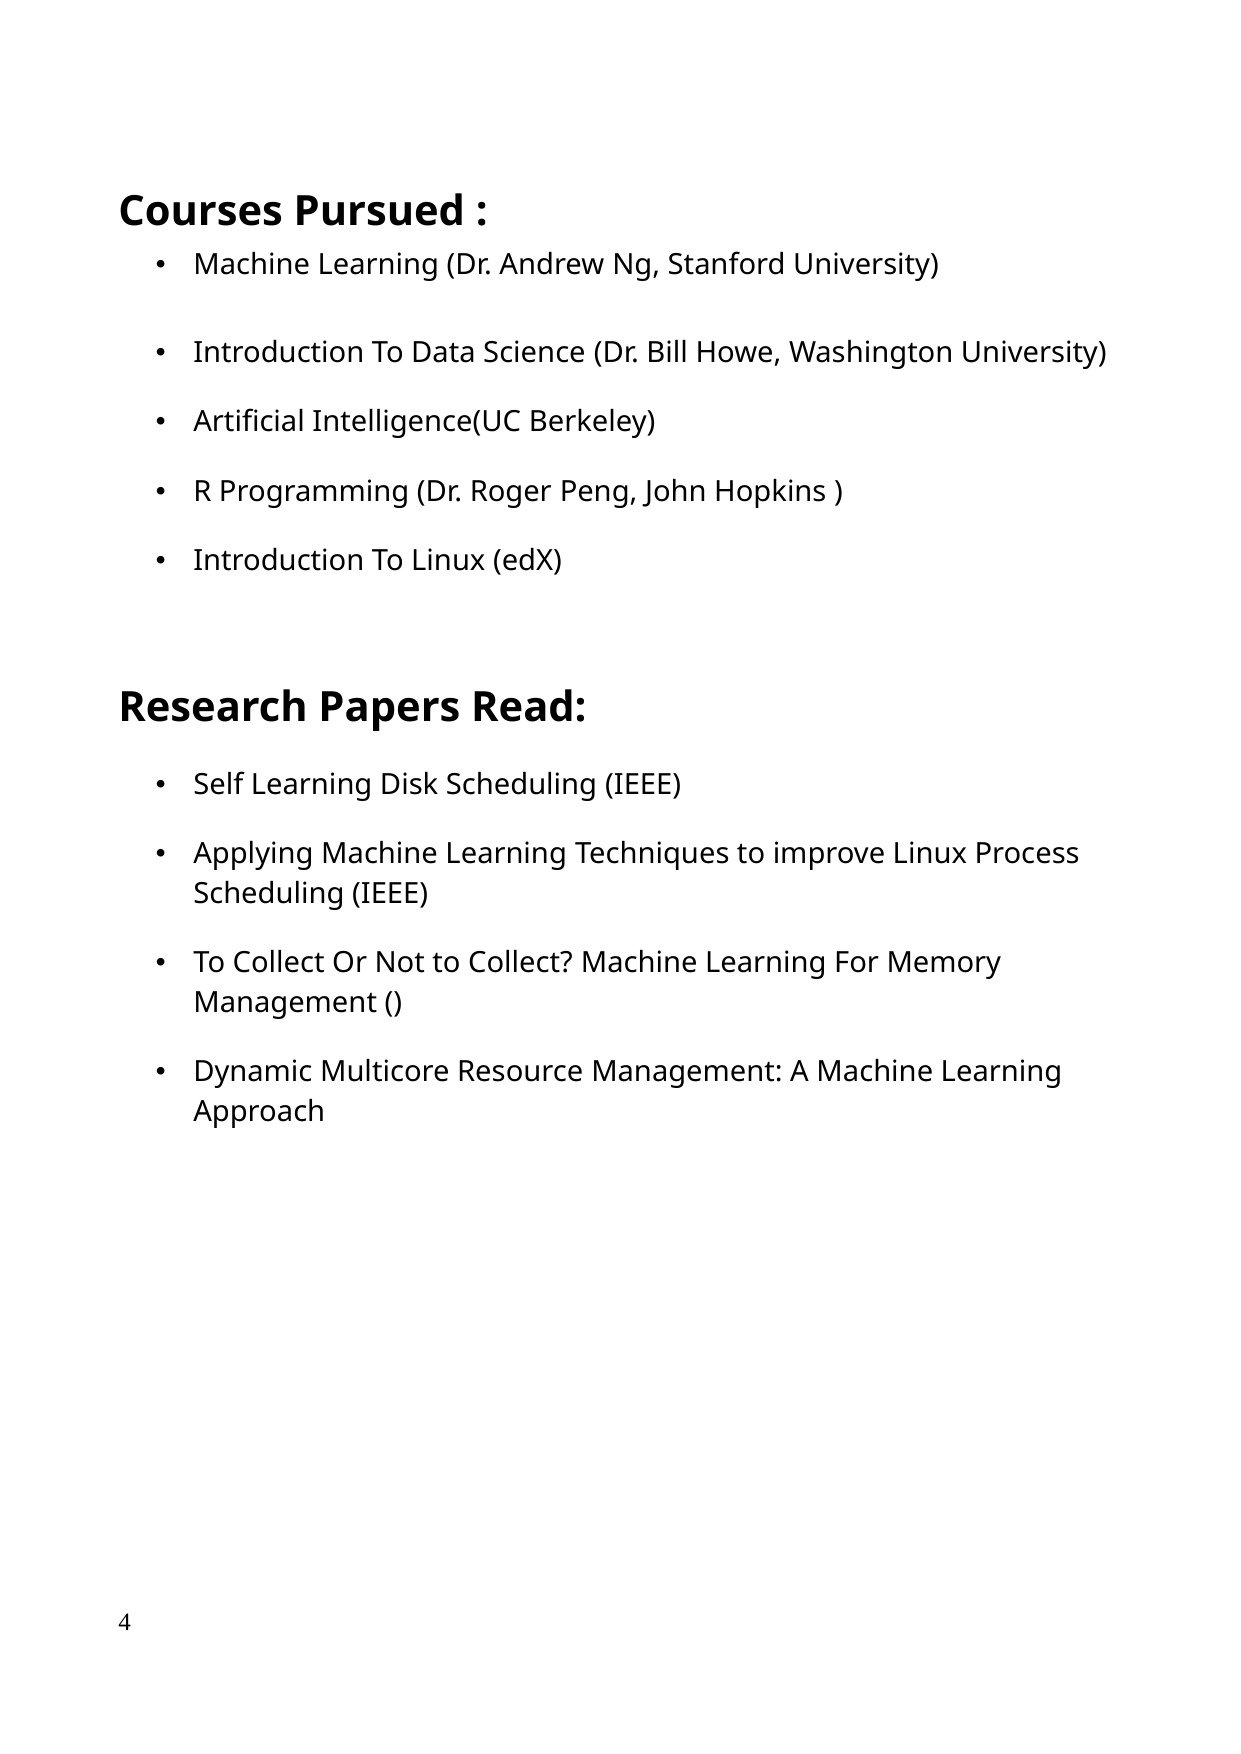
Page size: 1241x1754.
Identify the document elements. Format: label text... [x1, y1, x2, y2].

list Introduction To Data Science (Dr. Bill Howe, Washington University) [156, 331, 1122, 371]
list Dynamic Multicore Resource Management: A Machine Learning Approach [156, 1050, 1122, 1130]
text Research Papers Read: [118, 677, 1122, 734]
list Introduction To Linux (edX) [156, 539, 1122, 579]
list To Collect Or Not to Collect? Machine Learning For Memory Management () [156, 942, 1122, 1021]
list Self Learning Disk Scheduling (IEEE) [156, 763, 1122, 803]
list R Programming (Dr. Roger Peng, John Hopkins ) [156, 470, 1122, 509]
text Courses Pursued : [118, 181, 1122, 237]
list Machine Learning (Dr. Andrew Ng, Stanford University) [156, 243, 1122, 283]
list Artificial Intelligence(UC Berkeley) [156, 401, 1122, 440]
list Applying Machine Learning Techniques to improve Linux Process Scheduling (IEEE) [156, 833, 1122, 912]
